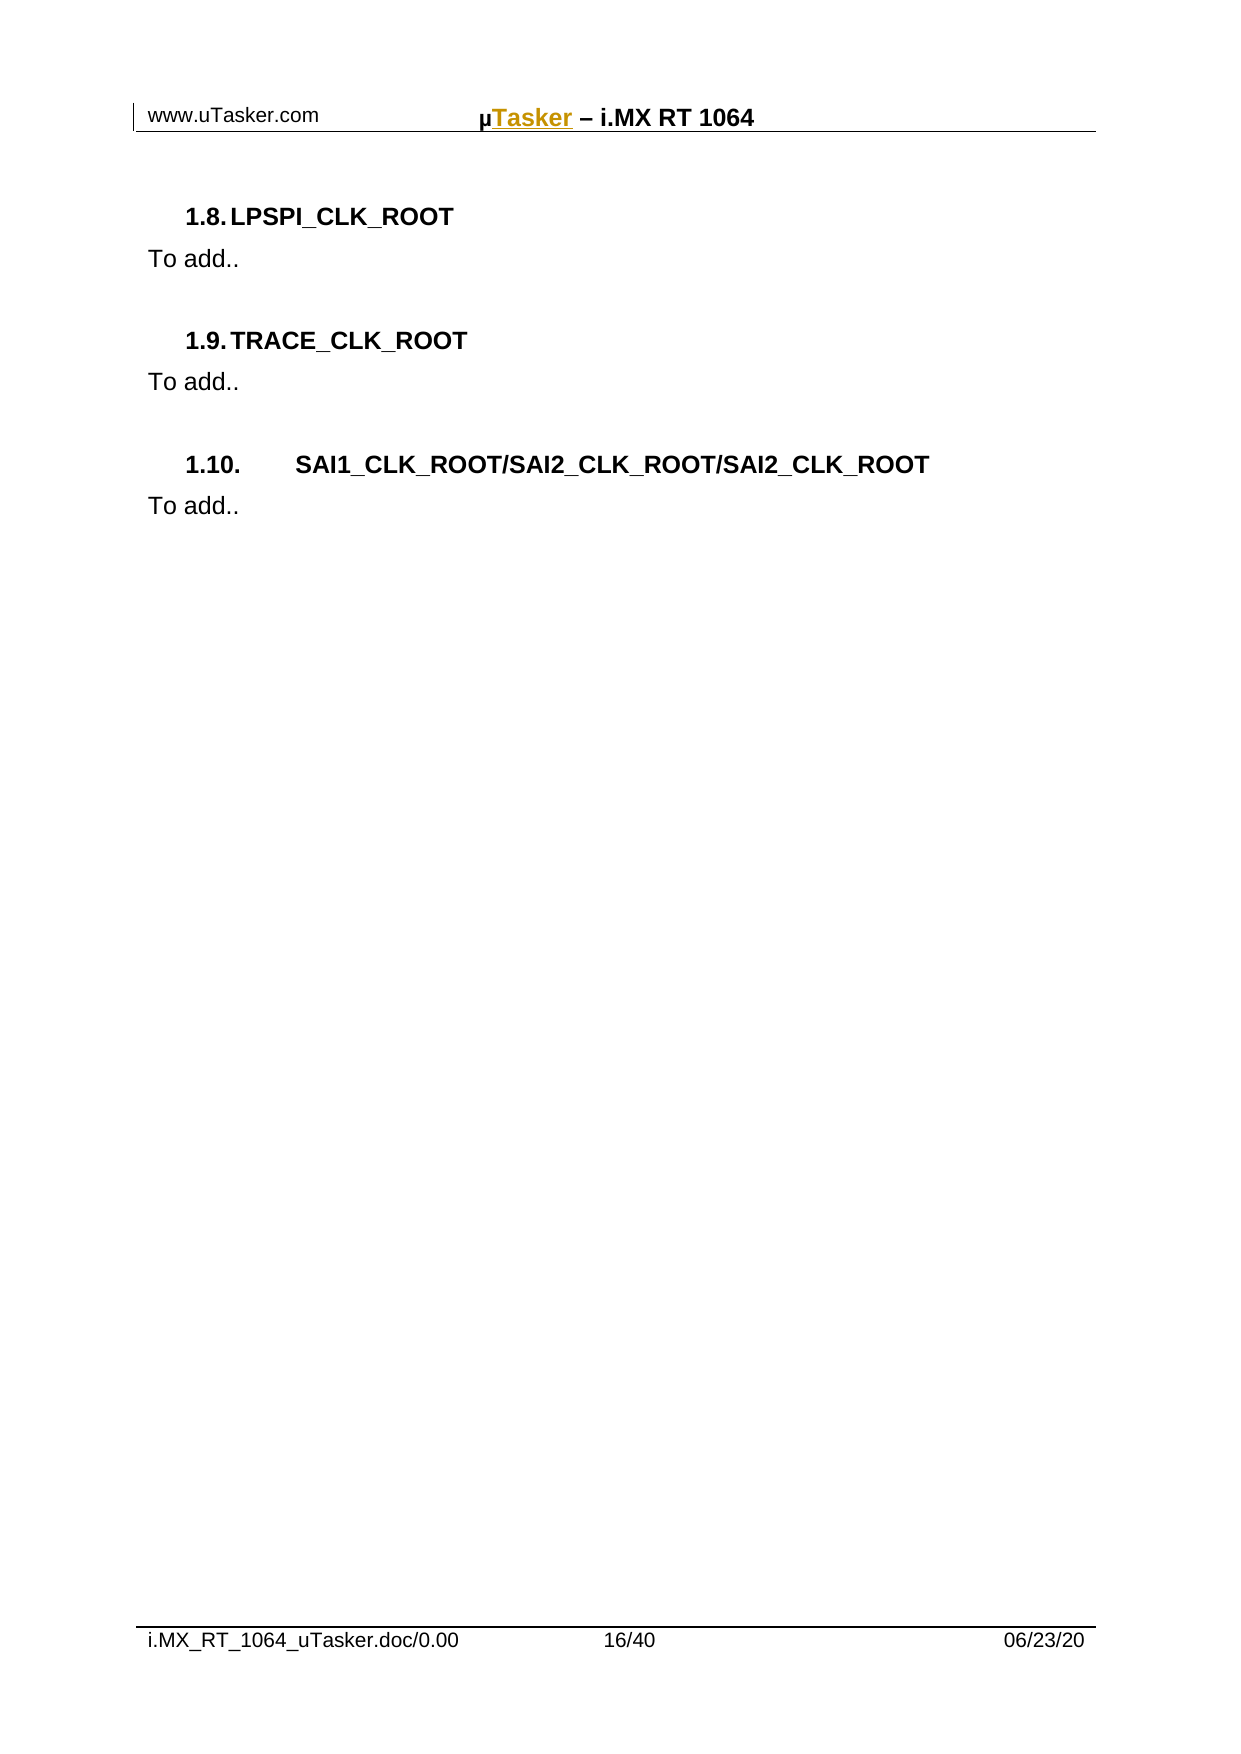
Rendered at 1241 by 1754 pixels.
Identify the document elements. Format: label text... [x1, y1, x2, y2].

subtitle SAI1_CLK_ROOT/SAI2_CLK_ROOT/SAI2_CLK_ROOT [185, 450, 1093, 478]
subtitle TRACE_CLK_ROOT [185, 326, 1093, 355]
text To add.. [148, 491, 1093, 520]
text To add.. [148, 367, 1093, 396]
subtitle LPSPI_CLK_ROOT [185, 202, 1093, 231]
text To add.. [148, 243, 1093, 272]
